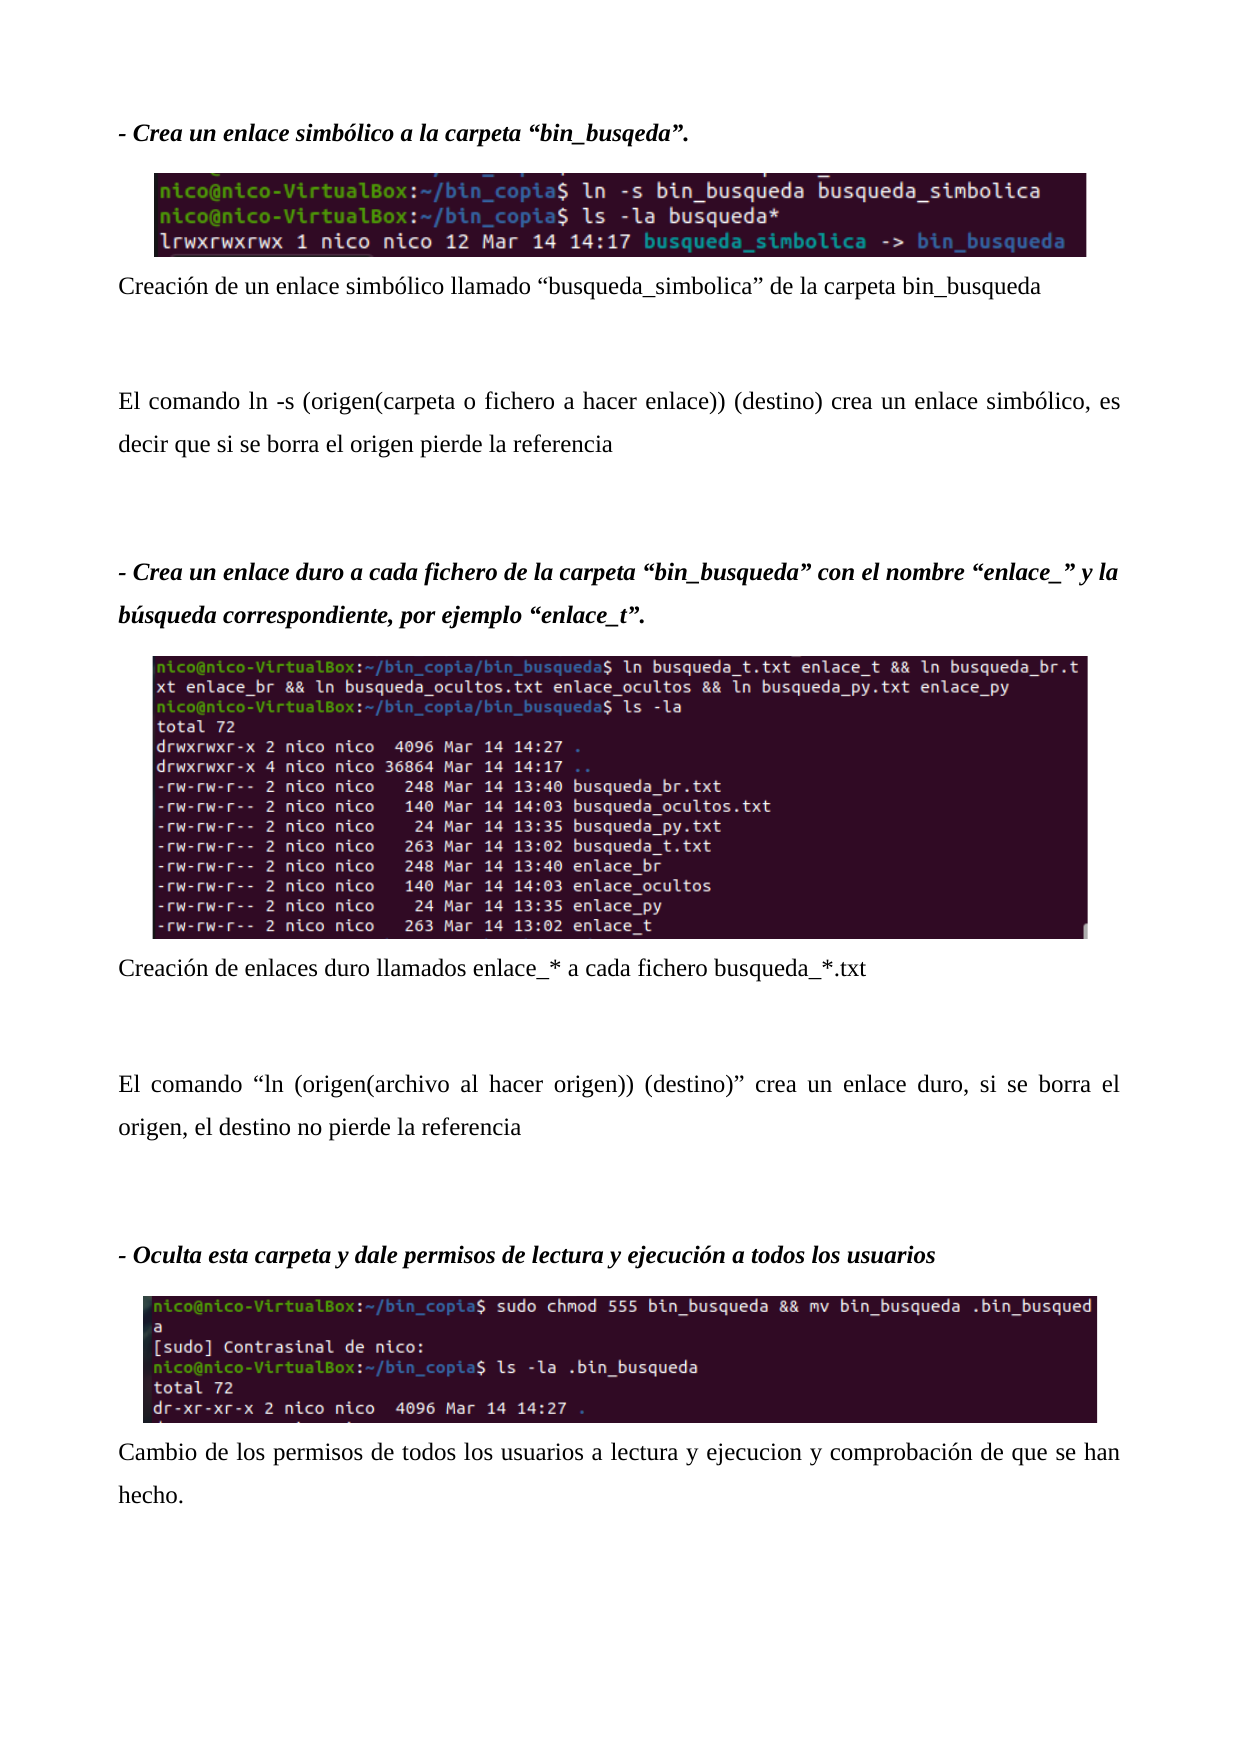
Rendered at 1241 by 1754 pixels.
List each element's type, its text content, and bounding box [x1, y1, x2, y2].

text El comando ln -s (origen(carpeta o fichero a hacer enlace)) (destino) crea un enlace simbólico, es decir que si se borra el origen pierde la referencia [118, 386, 1122, 458]
text El comando “ln (origen(archivo al hacer origen)) (destino)” crea un enlace duro, si se borra el origen, el destino no pierde la referencia [118, 1069, 1122, 1141]
picture [143, 1296, 1098, 1423]
subtitle - Crea un enlace duro a cada fichero de la carpeta “bin_busqueda” con el nombre “enlace_” y la búsqueda correspondiente, por ejemplo “enlace_t”. [118, 557, 1122, 629]
text Cambio de los permisos de todos los usuarios a lectura y ejecucion y comprobación de que se han hecho. [118, 1296, 1122, 1509]
subtitle - Crea un enlace simbólico a la carpeta “bin_busqeda”. [118, 118, 1122, 147]
text Creación de un enlace simbólico llamado “busqueda_simbolica” de la carpeta bin_busqueda [118, 174, 1122, 299]
picture [154, 173, 1087, 257]
picture [152, 656, 1088, 939]
text Creación de enlaces duro llamados enlace_* a cada fichero busqueda_*.txt [118, 656, 1122, 982]
subtitle - Oculta esta carpeta y dale permisos de lectura y ejecución a todos los usuarios [118, 1240, 1122, 1269]
